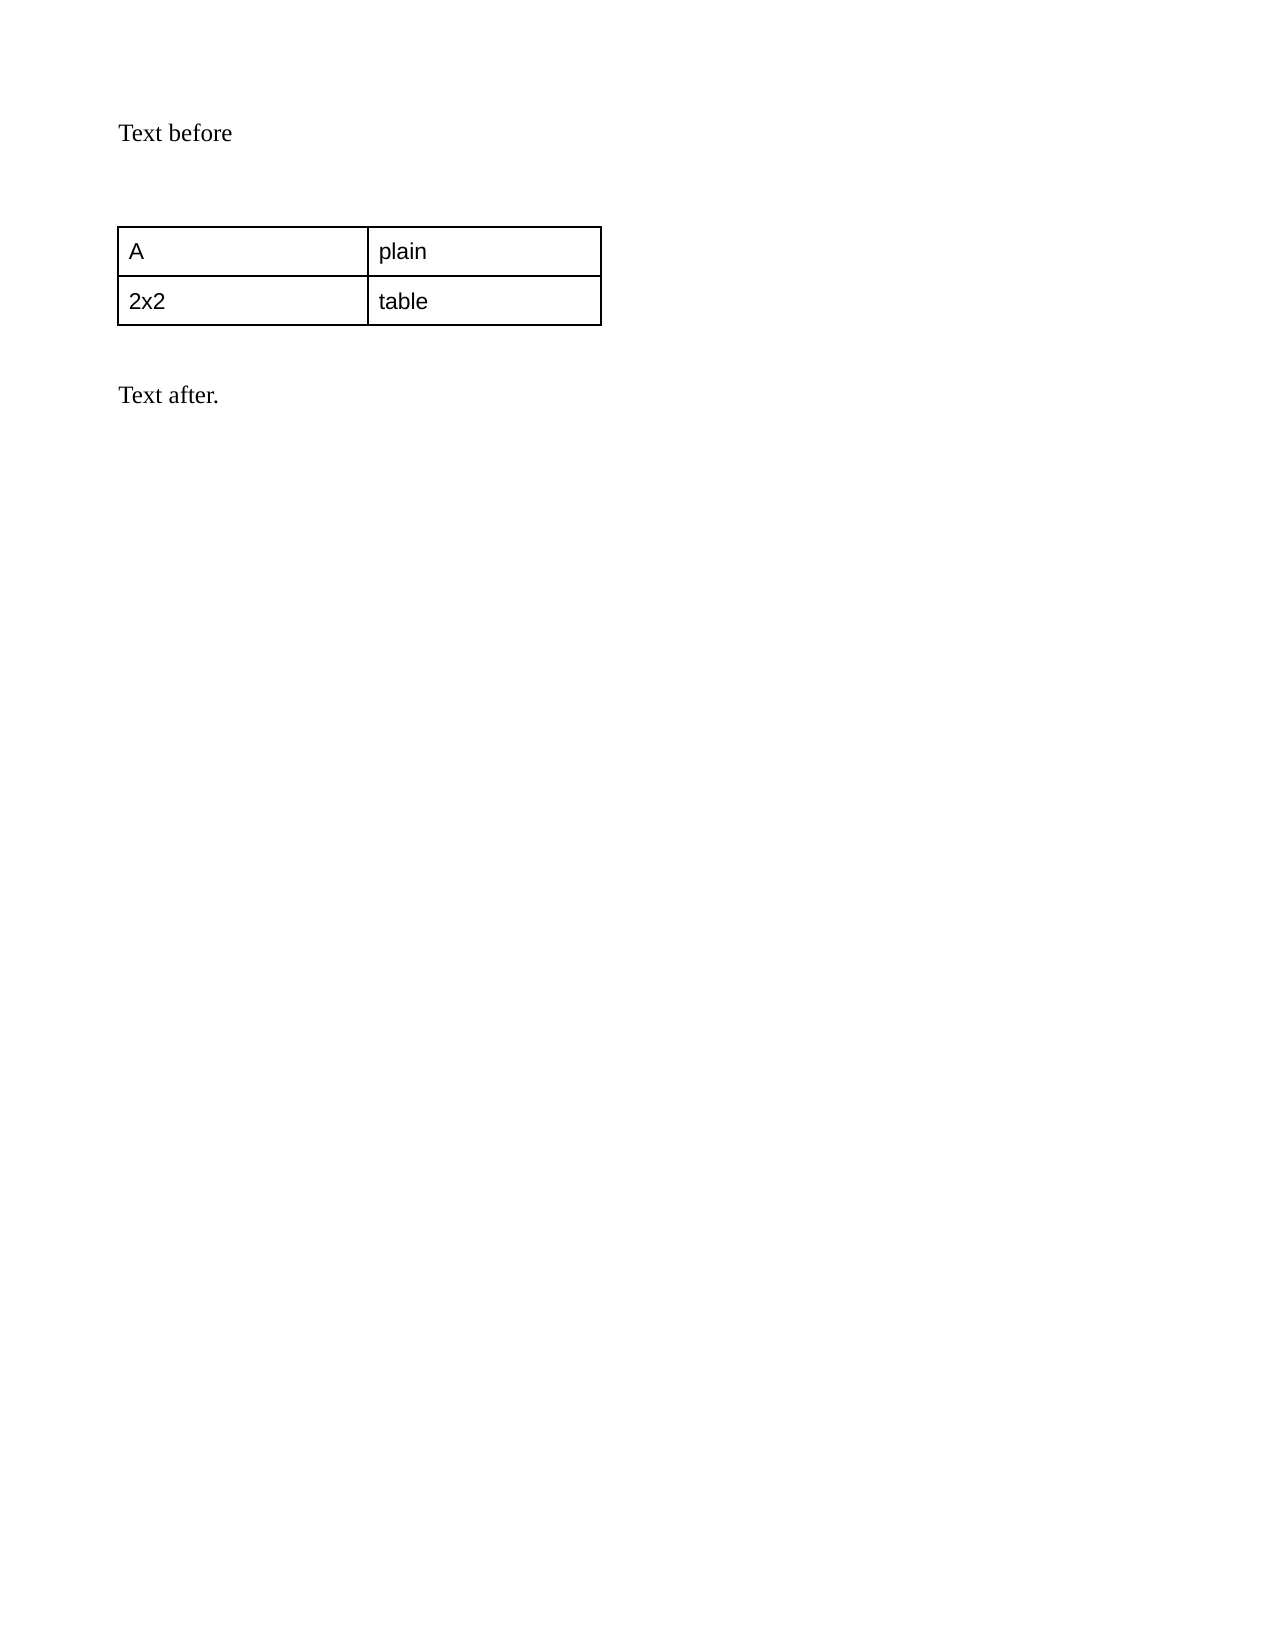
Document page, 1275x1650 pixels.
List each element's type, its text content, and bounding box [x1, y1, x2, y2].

table_cell table [369, 277, 600, 324]
text Text before [118, 118, 1157, 147]
text Text after. [118, 380, 1157, 409]
table_cell 2x2 [119, 277, 367, 324]
table_header A [119, 228, 367, 275]
table_header plain [369, 228, 600, 275]
